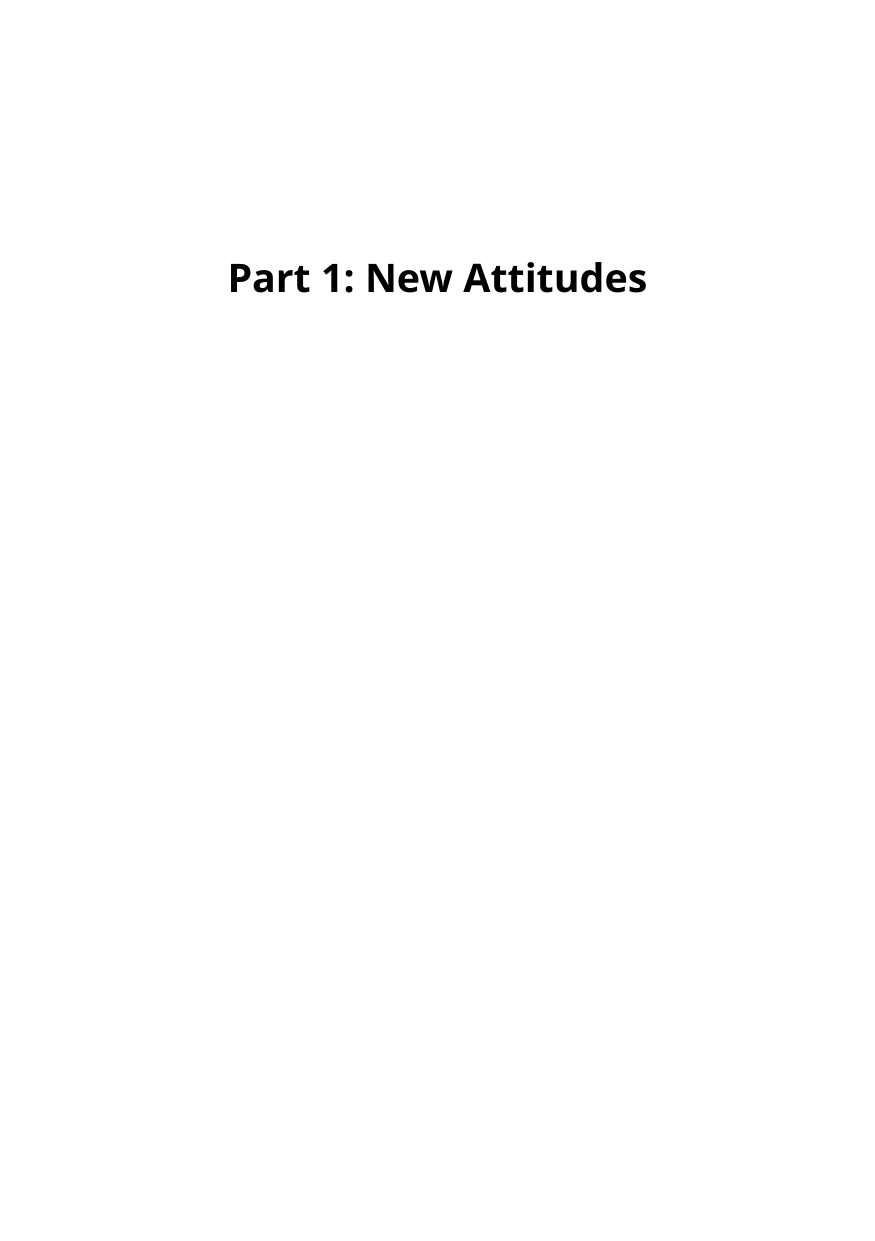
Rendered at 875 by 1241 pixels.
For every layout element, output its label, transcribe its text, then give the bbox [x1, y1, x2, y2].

subtitle Part 1: New Attitudes [127, 250, 747, 304]
